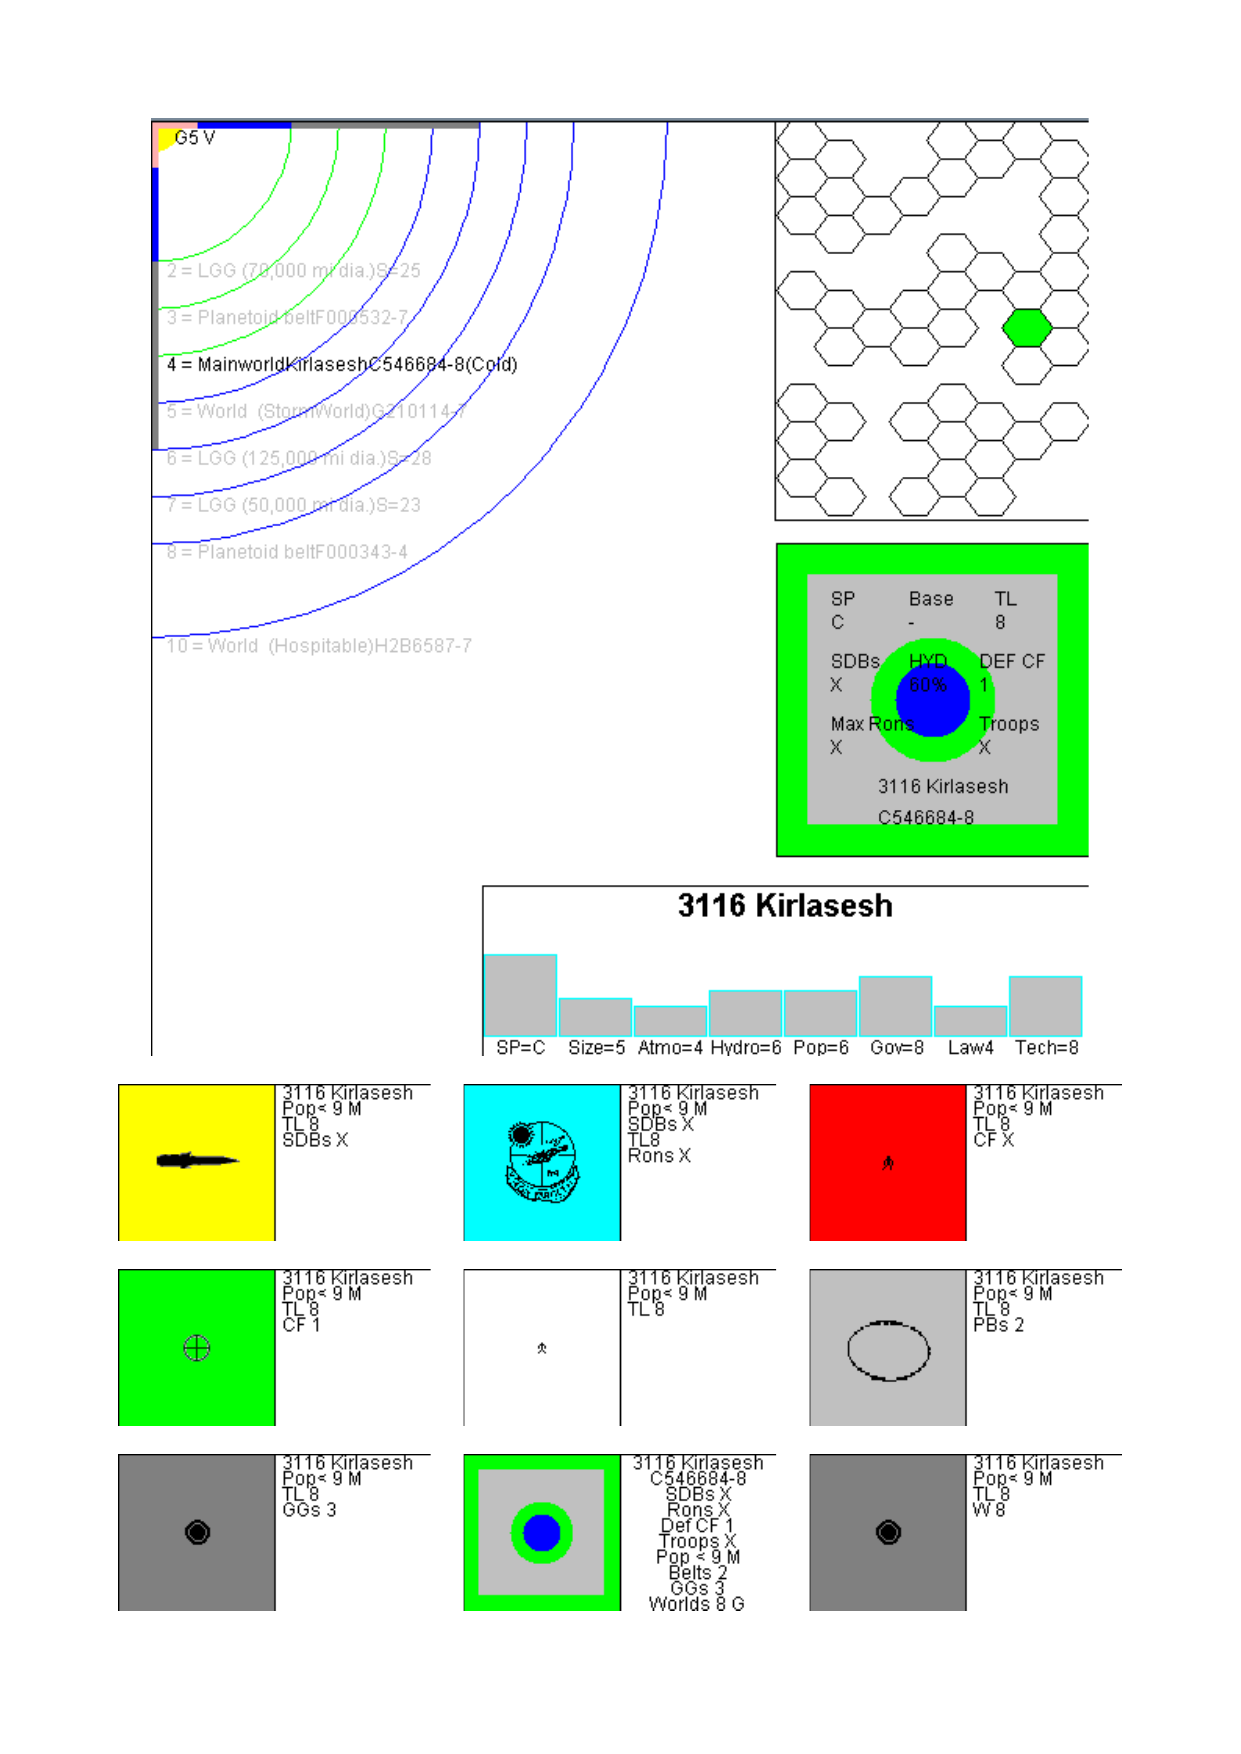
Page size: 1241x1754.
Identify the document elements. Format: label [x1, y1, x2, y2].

picture [463, 1454, 777, 1611]
picture [118, 1084, 431, 1241]
picture [118, 1269, 431, 1426]
picture [463, 1269, 777, 1426]
picture [809, 1454, 1122, 1611]
picture [118, 1454, 431, 1611]
picture [809, 1269, 1122, 1426]
picture [809, 1084, 1122, 1241]
picture [463, 1084, 777, 1241]
picture [151, 118, 1089, 1056]
